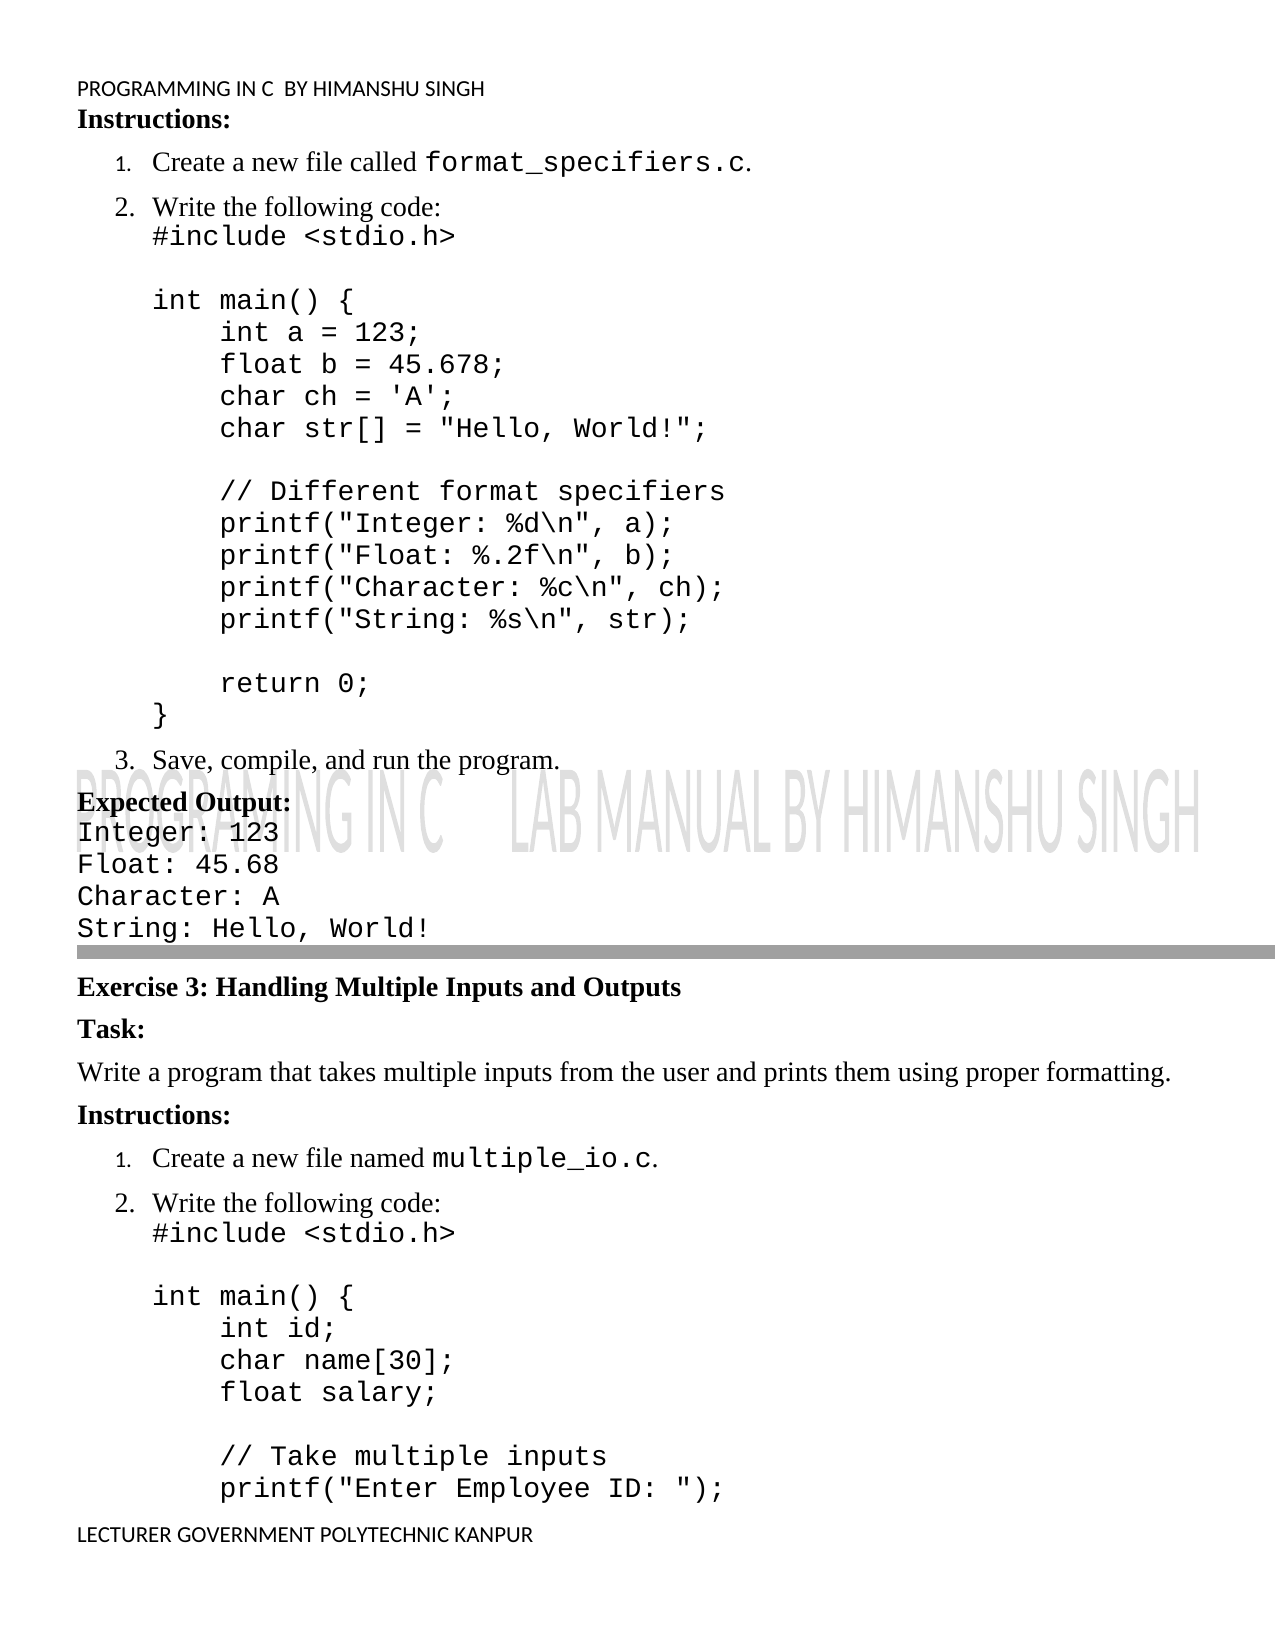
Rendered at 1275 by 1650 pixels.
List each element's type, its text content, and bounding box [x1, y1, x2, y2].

text int main() { [152, 286, 1198, 318]
text Instructions: [77, 1098, 1198, 1131]
text Integer: 123 [425, 818, 512, 850]
text Integer: 123 [1057, 818, 1092, 850]
list Write the following code: [114, 190, 1198, 222]
text int main() { [152, 1282, 1198, 1314]
text Write a program that takes multiple inputs from the user and prints them using proper formatting. [77, 1055, 1198, 1088]
text Expected Output: [388, 786, 400, 818]
text // Different format specifiers [152, 477, 1198, 509]
text Integer: 123 [1138, 818, 1151, 850]
text Expected Output: [202, 786, 220, 818]
text Integer: 123 [980, 818, 998, 850]
text Integer: 123 [1013, 818, 1026, 850]
text Integer: 123 [790, 818, 801, 843]
text Integer: 123 [999, 818, 1008, 850]
text Integer: 123 [248, 824, 272, 850]
text Expected Output: [330, 786, 368, 818]
text Expected Output: [405, 786, 422, 818]
text Integer: 123 [116, 818, 133, 850]
text Expected Output: [759, 786, 785, 818]
text Expected Output: [721, 786, 732, 818]
text #include <stdio.h> [152, 222, 1198, 254]
text #include <stdio.h> [152, 1219, 1198, 1251]
text Expected Output: [674, 786, 686, 818]
text Integer: 123 [640, 830, 657, 850]
text Task: [77, 1013, 1198, 1045]
text float b = 45.678; [152, 350, 1198, 382]
text printf("Enter Employee ID: "); [152, 1474, 1198, 1506]
text Expected Output: [801, 786, 815, 818]
text Integer: 123 [217, 830, 234, 850]
text Integer: 123 [1180, 818, 1193, 850]
text Integer: 123 [517, 818, 533, 847]
text int a = 123; [152, 318, 1198, 350]
text Integer: 123 [691, 818, 702, 850]
text Integer: 123 [821, 818, 844, 850]
text Integer: 123 [1043, 818, 1057, 842]
text Integer: 123 [330, 818, 347, 843]
text Integer: 123 [577, 818, 597, 850]
text String: Hello, World! [77, 913, 1198, 945]
text Integer: 123 [1093, 818, 1101, 850]
list Save, compile, and run the program. [114, 743, 1198, 775]
text Expected Output: [304, 786, 316, 818]
text Expected Output: [1083, 786, 1101, 818]
text Integer: 123 [146, 832, 165, 850]
text char str[] = "Hello, World!"; [152, 413, 1198, 445]
text Expected Output: [1122, 786, 1133, 818]
text Expected Output: [115, 786, 127, 818]
text Integer: 123 [702, 818, 716, 842]
text Expected Output: [702, 786, 716, 818]
text Integer: 123 [321, 818, 333, 850]
text Integer: 123 [759, 818, 785, 850]
list Create a new file called format_specifiers.c. [114, 145, 1198, 179]
text Integer: 123 [131, 818, 149, 843]
text Integer: 123 [929, 830, 946, 850]
text Integer: 123 [849, 818, 863, 850]
text Expected Output: [130, 786, 149, 818]
text Expected Output: [162, 786, 189, 818]
text Expected Output: [895, 786, 912, 818]
text Expected Output: [980, 786, 995, 818]
text Integer: 123 [670, 818, 686, 850]
text Integer: 123 [631, 818, 639, 850]
text printf("Character: %c\n", ch); [152, 573, 1198, 605]
text Expected Output: [943, 786, 955, 818]
text Integer: 123 [535, 830, 551, 850]
text Integer: 123 [162, 818, 179, 843]
text Integer: 123 [194, 818, 205, 850]
text Integer: 123 [891, 818, 916, 850]
text Character: A [77, 882, 1198, 913]
text } [152, 700, 1198, 732]
text Integer: 123 [106, 818, 117, 850]
text Expected Output: [1062, 786, 1089, 818]
text char name[30]; [152, 1346, 1198, 1378]
text return 0; [152, 668, 1198, 700]
text Instructions: [77, 102, 1198, 134]
text Float: 45.68 [77, 850, 1198, 882]
text Expected Output: [548, 786, 560, 818]
text Integer: 123 [715, 818, 728, 850]
text Integer: 123 [82, 818, 101, 850]
text Expected Output: [1043, 786, 1057, 818]
text Integer: 123 [300, 818, 316, 850]
text Integer: 123 [729, 830, 745, 850]
text int id; [152, 1314, 1198, 1346]
list Write the following code: [114, 1186, 1198, 1219]
text char ch = 'A'; [152, 382, 1198, 413]
text Expected Output: [921, 786, 933, 818]
text Integer: 123 [405, 818, 427, 850]
text Exercise 3: Handling Multiple Inputs and Outputs [77, 970, 1198, 1002]
text Integer: 123 [1032, 818, 1043, 850]
text Expected Output: [606, 786, 622, 818]
text Integer: 123 [1118, 818, 1133, 850]
text Integer: 123 [203, 818, 216, 850]
text // Take multiple inputs [152, 1442, 1198, 1474]
text Expected Output: [425, 786, 512, 818]
text printf("Integer: %d\n", a); [152, 509, 1198, 541]
list Create a new file named multiple_io.c. [114, 1141, 1198, 1176]
text Expected Output: [576, 786, 597, 818]
text Expected Output: [517, 786, 538, 818]
text Integer: 123 [602, 818, 627, 850]
text Integer: 123 [349, 818, 368, 850]
text Expected Output: [821, 786, 844, 818]
text Integer: 123 [384, 818, 400, 850]
text printf("String: %s\n", str); [152, 605, 1198, 637]
text Expected Output: [631, 786, 644, 818]
text Expected Output: [990, 786, 1008, 818]
text printf("Float: %.2f\n", b); [152, 541, 1198, 573]
text Integer: 123 [565, 818, 576, 843]
text Integer: 123 [1148, 818, 1165, 843]
text Integer: 123 [802, 818, 816, 850]
text Expected Output: [742, 786, 754, 818]
text Integer: 123 [1166, 818, 1174, 850]
text Integer: 123 [947, 818, 955, 850]
text Expected Output: [1148, 786, 1174, 818]
text Integer: 123 [959, 818, 975, 850]
text Expected Output: [654, 786, 665, 818]
text Expected Output: [963, 786, 975, 818]
text float salary; [152, 1378, 1198, 1410]
text Expected Output: [252, 786, 268, 818]
